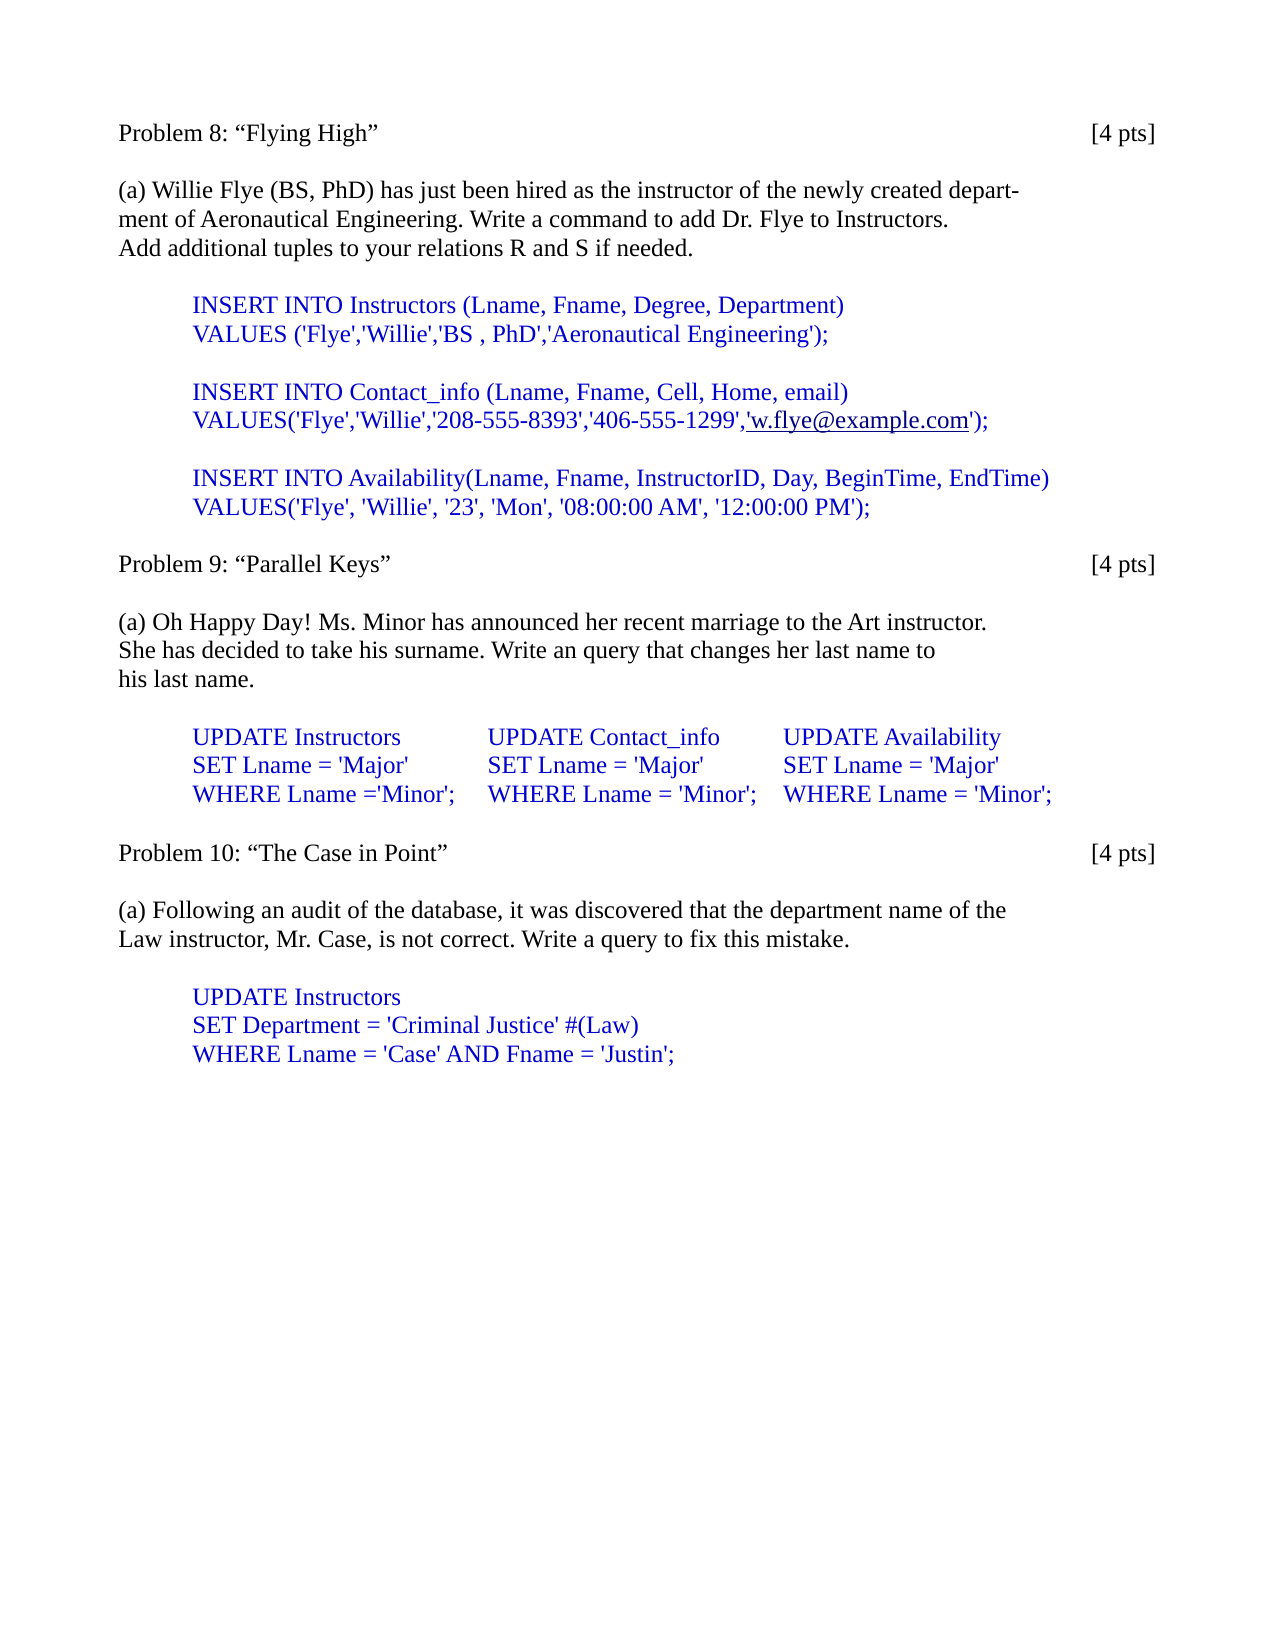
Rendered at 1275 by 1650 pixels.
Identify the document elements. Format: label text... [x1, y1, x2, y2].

text (a) Willie Flye (BS, PhD) has just been hired as the instructor of the newly created depart- [118, 176, 1157, 204]
text (a) Following an audit of the database, it was discovered that the department name of the [118, 895, 1157, 924]
text ment of Aeronautical Engineering. Write a command to add Dr. Flye to Instructors. [118, 204, 1157, 233]
text UPDATE Instructors UPDATE Contact_info UPDATE Availability [118, 722, 1157, 751]
text VALUES('Flye','Willie','208-555-8393','406-555-1299','w.flye@example.com'); [118, 406, 1157, 434]
text Add additional tuples to your relations R and S if needed. [118, 233, 1157, 262]
text WHERE Lname = 'Case' AND Fname = 'Justin'; [118, 1039, 1157, 1068]
text UPDATE Instructors [118, 982, 1157, 1010]
text Problem 9: “Parallel Keys” [4 pts] [118, 549, 1157, 578]
text WHERE Lname ='Minor'; WHERE Lname = 'Minor'; WHERE Lname = 'Minor'; [118, 779, 1157, 808]
text VALUES('Flye', 'Willie', '23', 'Mon', '08:00:00 AM', '12:00:00 PM'); [118, 492, 1157, 521]
text Law instructor, Mr. Case, is not correct. Write a query to fix this mistake. [118, 924, 1157, 953]
text his last name. [118, 664, 1157, 693]
text Problem 10: “The Case in Point” [4 pts] [118, 838, 1157, 867]
text (a) Oh Happy Day! Ms. Minor has announced her recent marriage to the Art instructor. [118, 607, 1157, 636]
text SET Department = 'Criminal Justice' #(Law) [118, 1010, 1157, 1039]
text She has decided to take his surname. Write an query that changes her last name to [118, 636, 1157, 664]
text Problem 8: “Flying High” [4 pts] [118, 118, 1157, 147]
text INSERT INTO Contact_info (Lname, Fname, Cell, Home, email) [118, 377, 1157, 406]
text SET Lname = 'Major' SET Lname = 'Major' SET Lname = 'Major' [118, 751, 1157, 779]
text INSERT INTO Availability(Lname, Fname, InstructorID, Day, BeginTime, EndTime) [118, 463, 1157, 492]
text INSERT INTO Instructors (Lname, Fname, Degree, Department) VALUES ('Flye','Willie','BS , PhD','Aeronautical Engineering'); [118, 291, 1157, 348]
